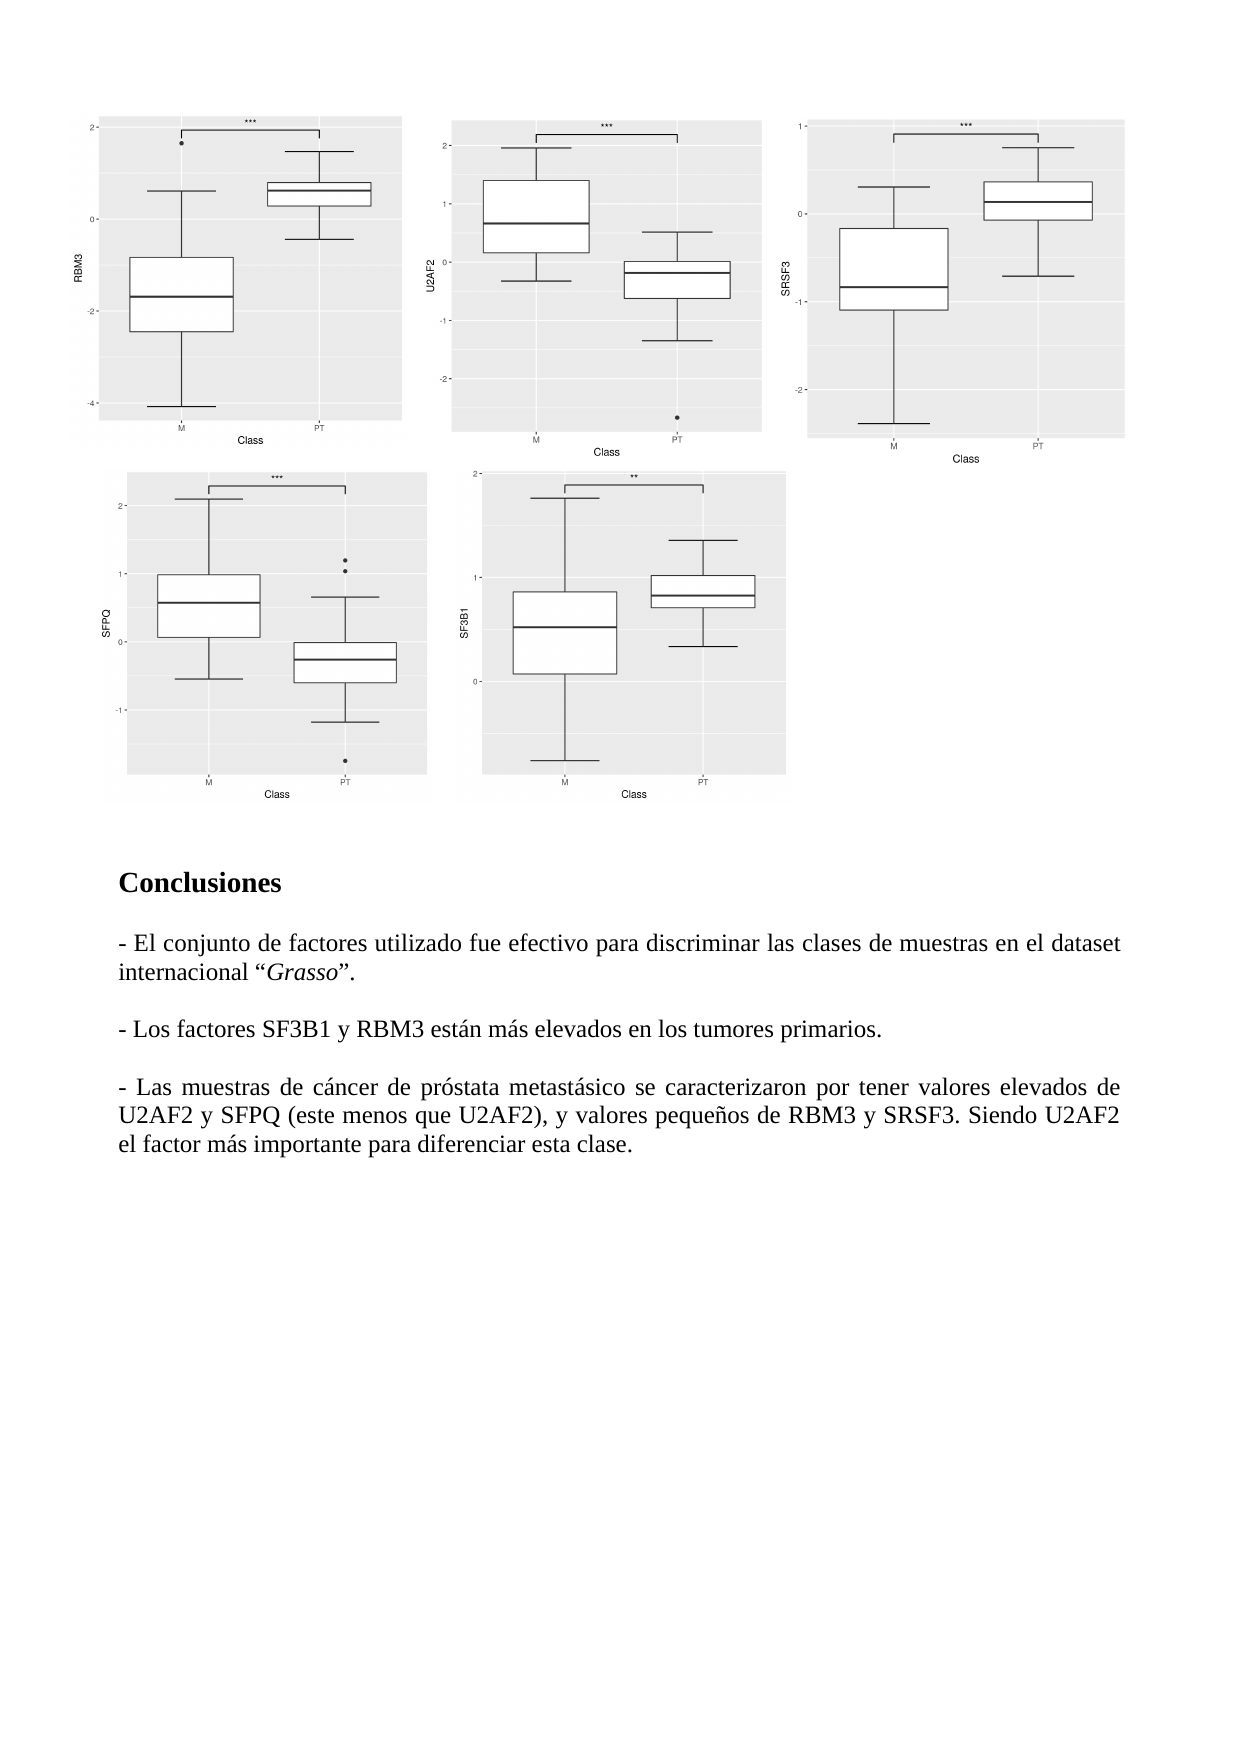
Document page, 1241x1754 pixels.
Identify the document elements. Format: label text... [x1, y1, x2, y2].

picture [69, 111, 407, 449]
text - El conjunto de factores utilizado fue efectivo para discriminar las clases de muestras en el dataset internacional “Grasso”. [118, 928, 1122, 985]
picture [455, 114, 1130, 803]
text Conclusiones [118, 866, 1122, 899]
text - Las muestras de cáncer de próstata metastásico se caracterizaron por tener valores elevados de U2AF2 y SFPQ (este menos que U2AF2), y valores pequeños de RBM3 y SRSF3. Siendo U2AF2 el factor más importante para diferenciar esta clase. [118, 1072, 1122, 1158]
picture [421, 115, 767, 461]
text - Los factores SF3B1 y RBM3 están más elevados en los tumores primarios. [118, 1014, 1122, 1043]
picture [97, 467, 432, 803]
